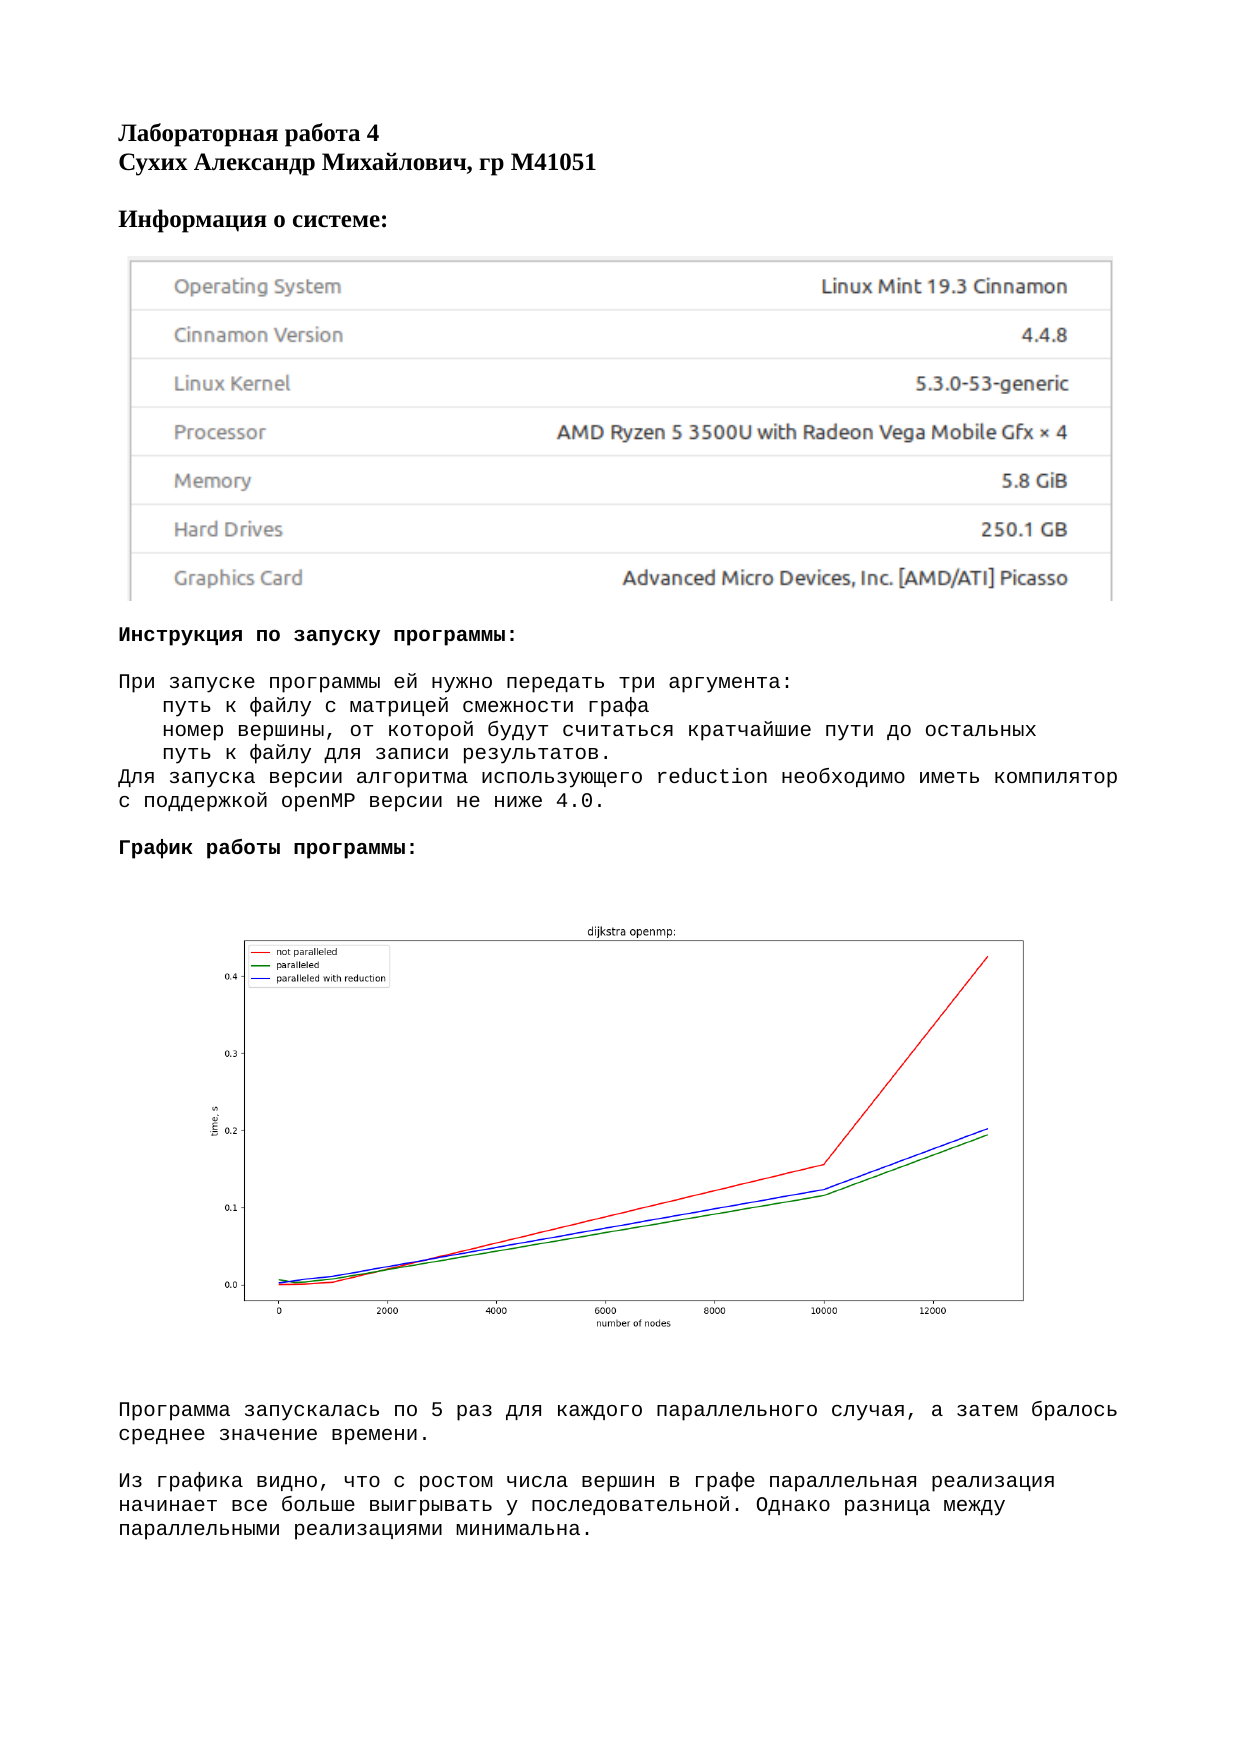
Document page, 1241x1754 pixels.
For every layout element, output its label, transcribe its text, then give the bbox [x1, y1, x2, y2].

text Из графика видно, что с ростом числа вершин в графе параллельная реализация начинает все больше выигрывать у последовательной. Однако разница между параллельными реализациями минимальна. [118, 1470, 1122, 1541]
text Инструкция по запуску программы: [118, 624, 1122, 648]
text Для запуска версии алгоритма использующего reduction необходимо иметь компилятор с поддержкой openMP версии не ниже 4.0. [118, 766, 1122, 813]
text Лабораторная работа 4 [118, 118, 1122, 147]
picture [127, 256, 1114, 601]
text Информация о системе: [118, 204, 1122, 233]
text Программа запускалась по 5 раз для каждого параллельного случая, а затем бралось среднее значение времени. [118, 1399, 1122, 1470]
picture [118, 884, 1123, 1352]
text При запуске программы ей нужно передать три аргумента: [118, 671, 1122, 695]
text путь к файлу для записи результатов. [118, 742, 1122, 766]
text путь к файлу с матрицей смежности графа [118, 695, 1122, 719]
text номер вершины, от которой будут считаться кратчайшие пути до остальных [118, 719, 1122, 742]
text Сухих Александр Михайлович, гр М41051 [118, 147, 1122, 176]
text График работы программы: [118, 837, 1122, 861]
